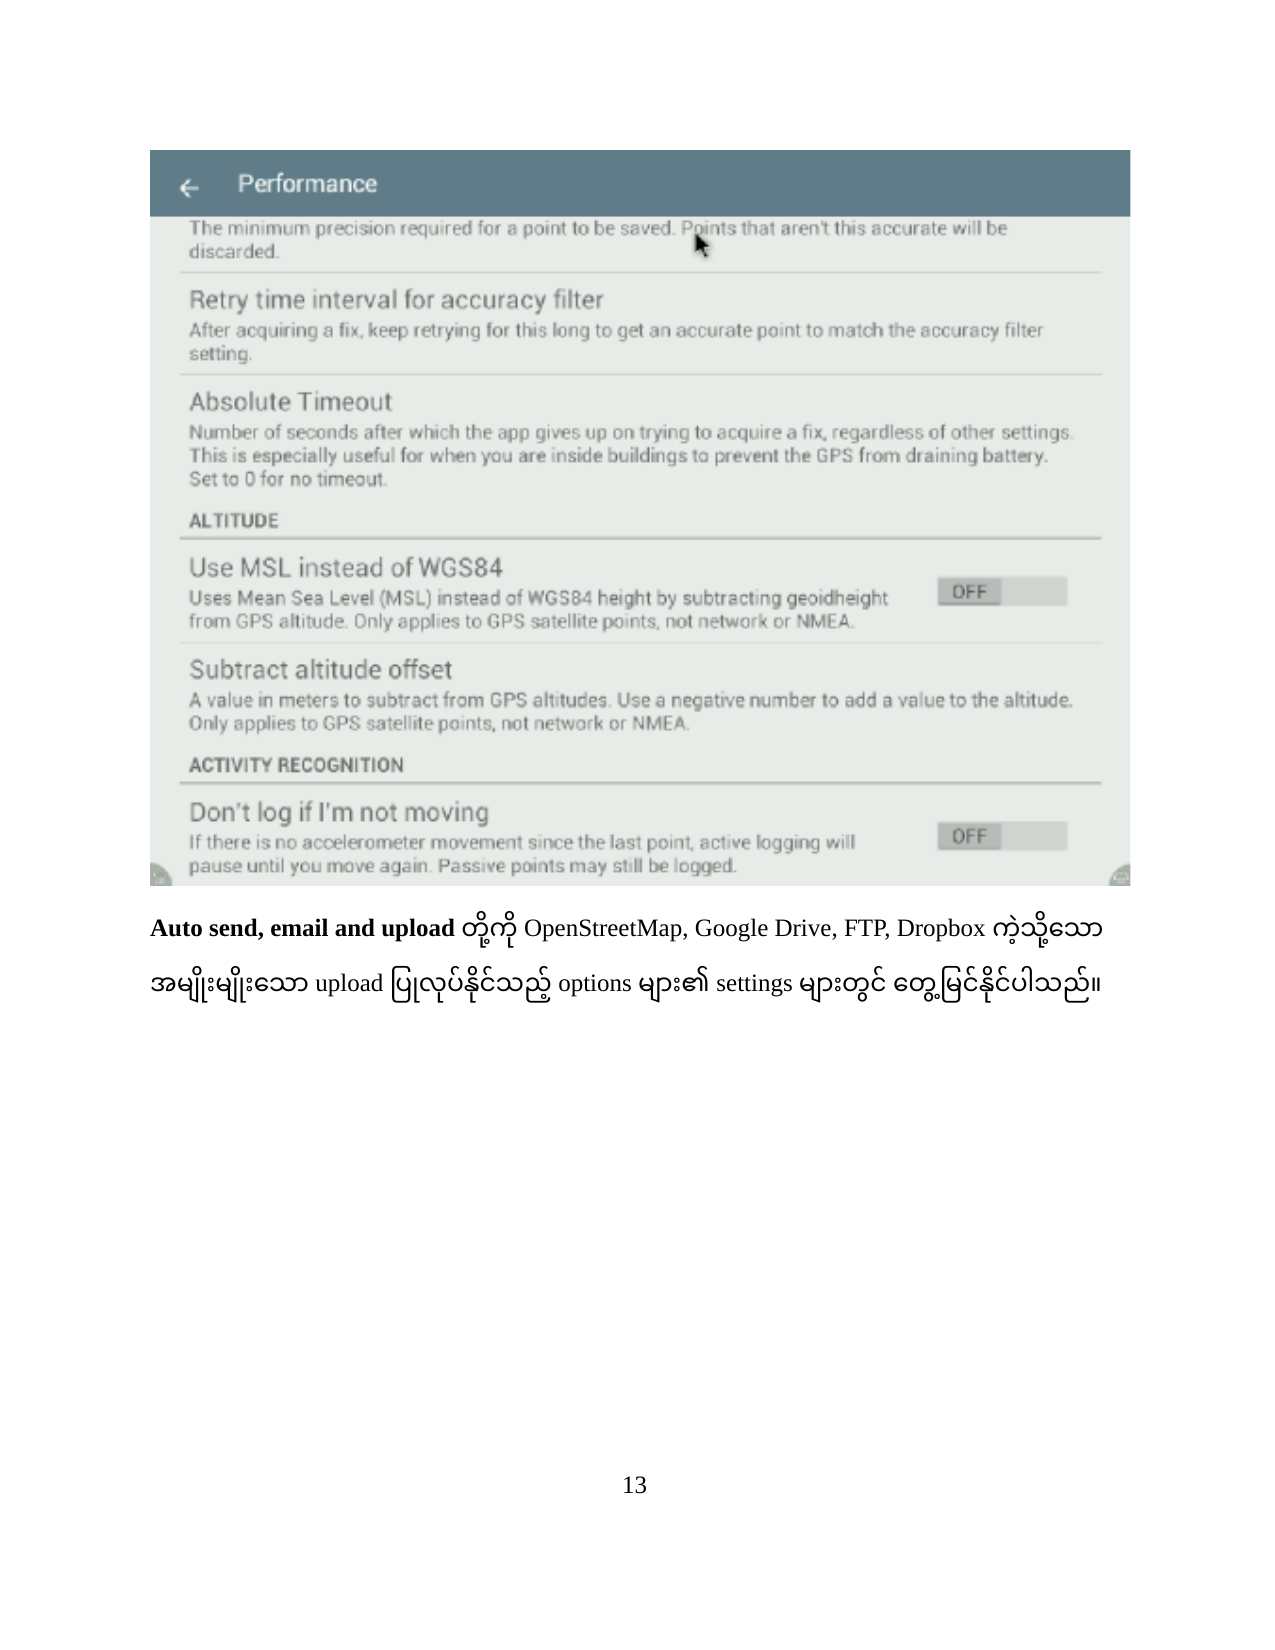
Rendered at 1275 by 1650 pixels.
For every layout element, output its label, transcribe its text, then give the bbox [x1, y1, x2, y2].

text Auto send, email and upload တို့ကို OpenStreetMap, Google Drive, FTP, Dropbox ကဲ့သို့သော အမျိုးမျိုးသော upload ပြုလုပ်နိုင်သည့် options များ၏ settings များတွင် တွေ့မြင်နိုင်ပါသည်။ [150, 903, 1125, 1012]
picture [150, 150, 1131, 886]
